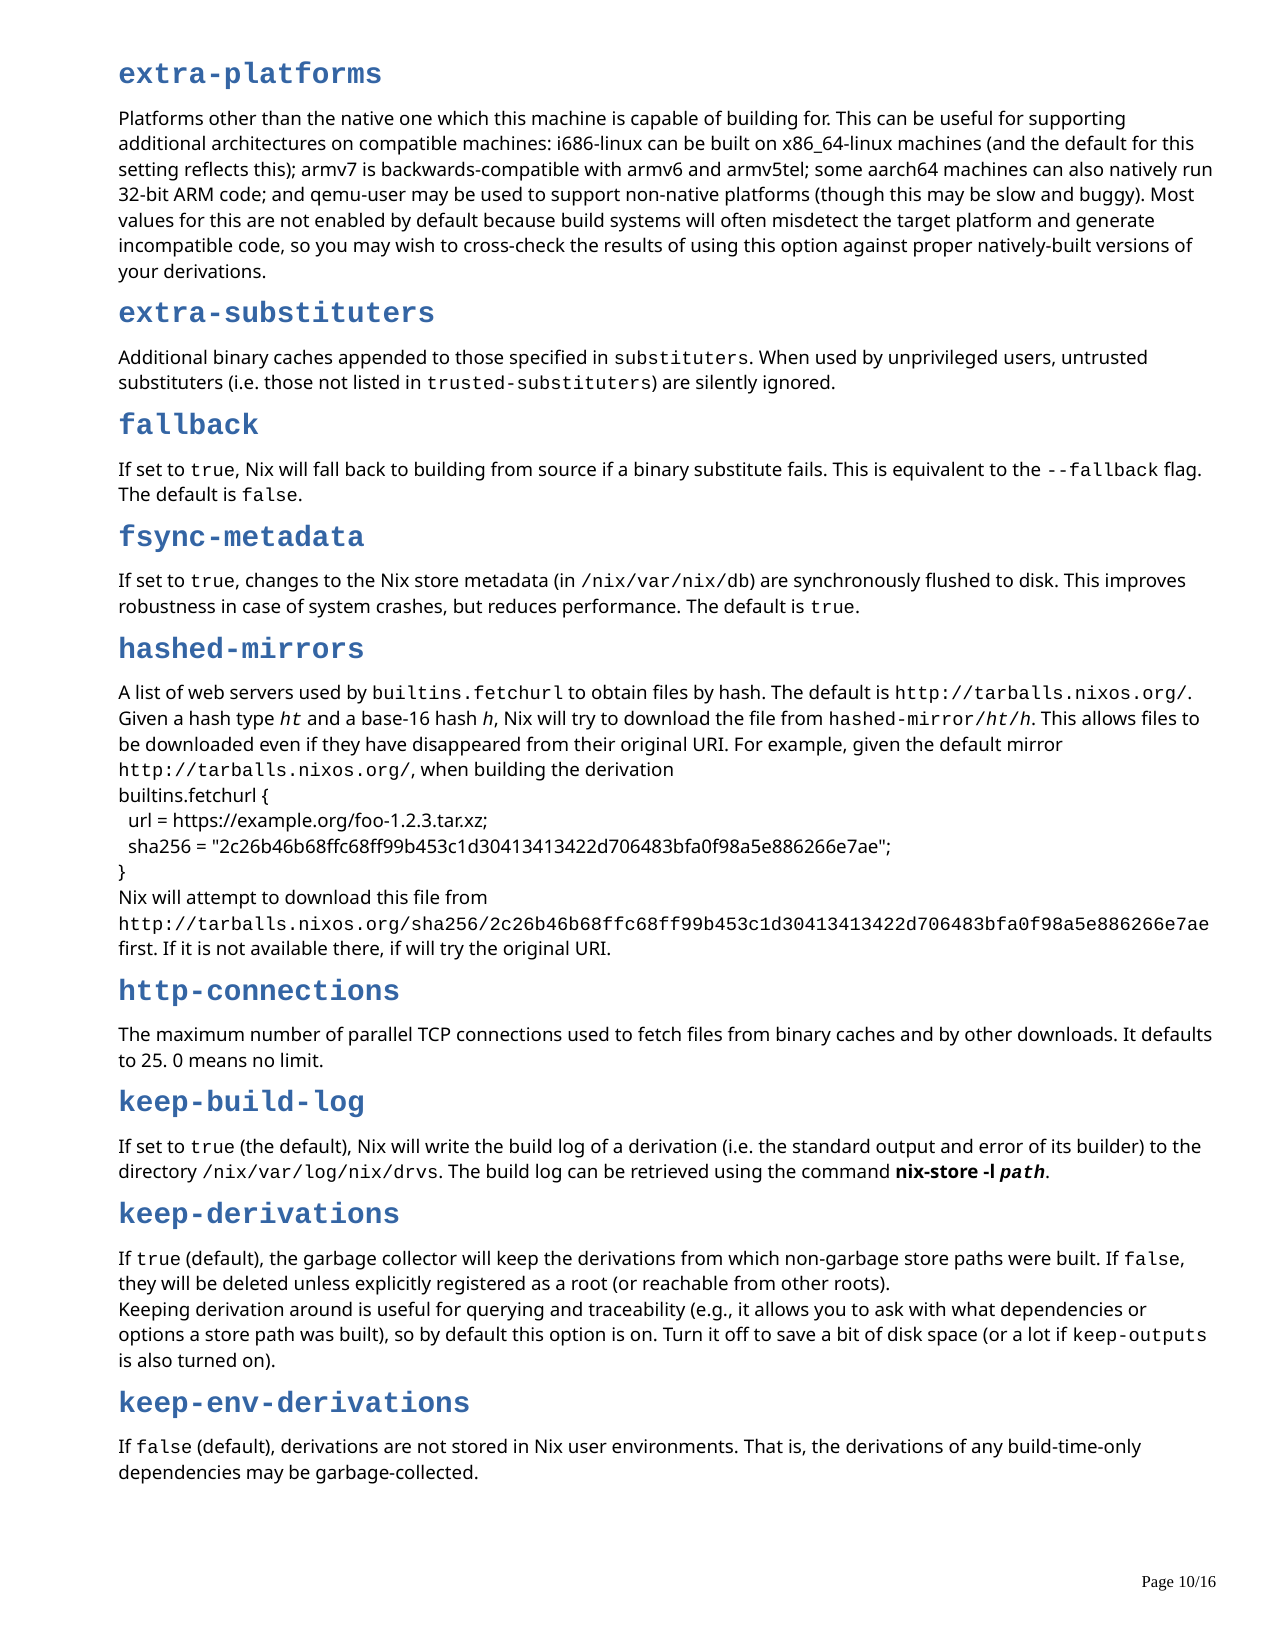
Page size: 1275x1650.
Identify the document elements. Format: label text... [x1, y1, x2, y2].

subtitle keep-build-log [118, 1087, 1216, 1121]
subtitle hashed-mirrors [118, 634, 1216, 667]
subtitle fsync-metadata [118, 522, 1216, 555]
text Keeping derivation around is useful for querying and traceability (e.g., it allows you to ask with what dependencies or options a store path was built), so by default this option is on. Turn it off to save a bit of disk space (or a lot if keep-outputs is also turned on). [118, 1296, 1216, 1373]
text Platforms other than the native one which this machine is capable of building for. This can be useful for supporting additional architectures on compatible machines: i686-linux can be built on x86_64-linux machines (and the default for this setting reflects this); armv7 is backwards-compatible with armv6 and armv5tel; some aarch64 machines can also natively run 32-bit ARM code; and qemu-user may be used to support non-native platforms (though this may be slow and buggy). Most values for this are not enabled by default because build systems will often misdetect the target platform and generate incompatible code, so you may wish to cross-check the results of using this option against proper natively-built versions of your derivations. [118, 105, 1216, 283]
subtitle keep-env-derivations [118, 1387, 1216, 1421]
text If set to true, Nix will fall back to building from source if a binary substitute fails. This is equivalent to the --fallback flag. The default is false. [118, 456, 1216, 507]
text url = https://example.org/foo-1.2.3.tar.xz; [118, 808, 1216, 833]
text sha256 = "2c26b46b68ffc68ff99b453c1d30413413422d706483bfa0f98a5e886266e7ae"; [118, 833, 1216, 859]
text The maximum number of parallel TCP connections used to fetch files from binary caches and by other downloads. It defaults to 25. 0 means no limit. [118, 1022, 1216, 1073]
text builtins.fetchurl { [118, 782, 1216, 808]
text If false (default), derivations are not stored in Nix user environments. That is, the derivations of any build-time-only dependencies may be garbage-collected. [118, 1433, 1216, 1484]
subtitle extra-platforms [118, 59, 1216, 92]
text If true (default), the garbage collector will keep the derivations from which non-garbage store paths were built. If false, they will be deleted unless explicitly registered as a root (or reachable from other roots). [118, 1245, 1216, 1296]
subtitle http-connections [118, 976, 1216, 1009]
text Nix will attempt to download this file from http://tarballs.nixos.org/sha256/2c26b46b68ffc68ff99b453c1d30413413422d706483bfa0f98a5e886266e7ae first. If it is not available there, if will try the original URI. [118, 884, 1216, 961]
text } [118, 859, 1216, 884]
subtitle extra-substituters [118, 298, 1216, 331]
text If set to true (the default), Nix will write the build log of a derivation (i.e. the standard output and error of its builder) to the directory /nix/var/log/nix/drvs. The build log can be retrieved using the command nix-store -l path. [118, 1133, 1216, 1184]
text Additional binary caches appended to those specified in substituters. When used by unprivileged users, untrusted substituters (i.e. those not listed in trusted-substituters) are silently ignored. [118, 344, 1216, 395]
text A list of web servers used by builtins.fetchurl to obtain files by hash. The default is http://tarballs.nixos.org/. Given a hash type ht and a base-16 hash h, Nix will try to download the file from hashed-mirror/ht/h. This allows files to be downloaded even if they have disappeared from their original URI. For example, given the default mirror http://tarballs.nixos.org/, when building the derivation [118, 679, 1216, 782]
subtitle fallback [118, 410, 1216, 443]
text If set to true, changes to the Nix store metadata (in /nix/var/nix/db) are synchronously flushed to disk. This improves robustness in case of system crashes, but reduces performance. The default is true. [118, 568, 1216, 619]
subtitle keep-derivations [118, 1199, 1216, 1232]
